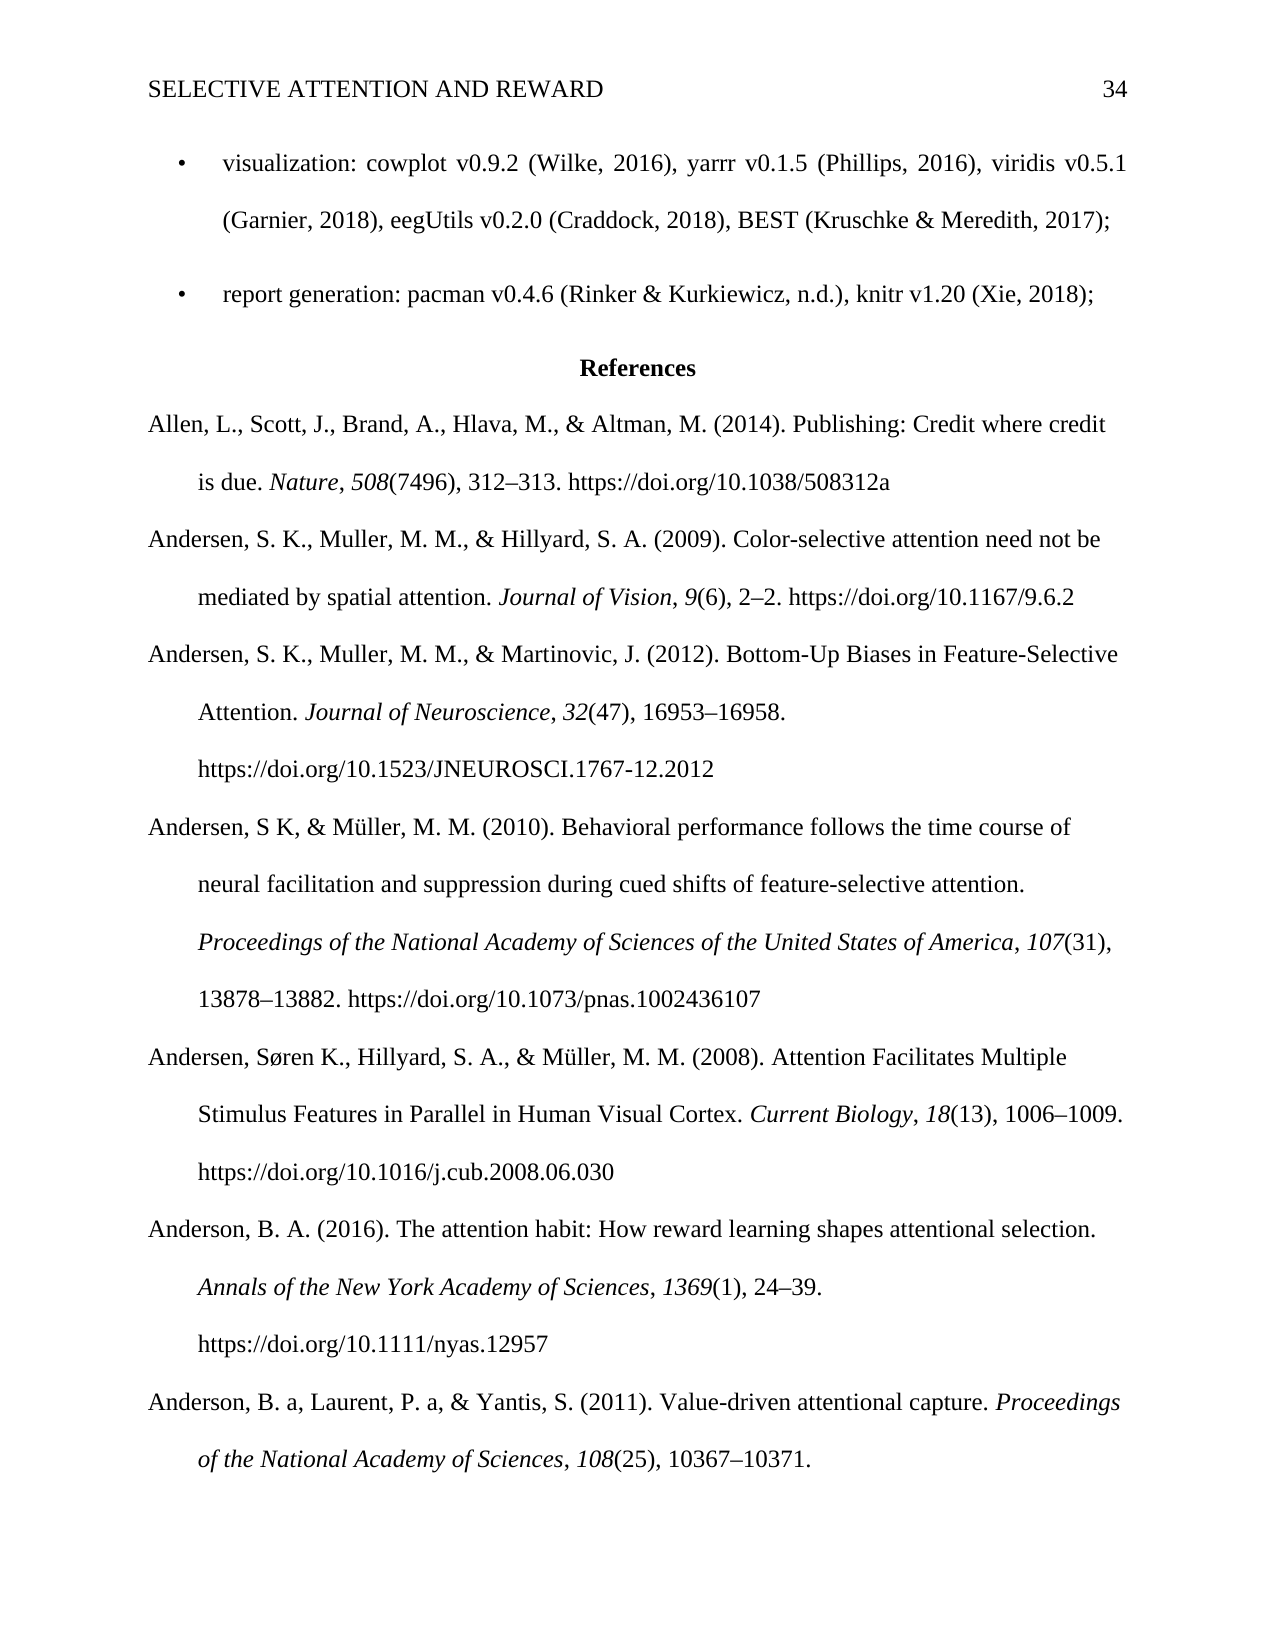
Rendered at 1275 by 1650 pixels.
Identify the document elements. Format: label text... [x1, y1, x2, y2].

text Andersen, S K, & Müller, M. M. (2010). Behavioral performance follows the time course of neural facilitation and suppression during cued shifts of feature-selective attention. Proceedings of the National Academy of Sciences of the United States of America, 107(31), 13878–13882. https://doi.org/10.1073/pnas.1002436107 [148, 812, 1127, 1013]
text Andersen, S. K., Muller, M. M., & Hillyard, S. A. (2009). Color-selective attention need not be mediated by spatial attention. Journal of Vision, 9(6), 2–2. https://doi.org/10.1167/9.6.2 [148, 524, 1127, 611]
text Anderson, B. a, Laurent, P. a, & Yantis, S. (2011). Value-driven attentional capture. Proceedings of the National Academy of Sciences, 108(25), 10367–10371. [148, 1387, 1127, 1473]
text Andersen, Søren K., Hillyard, S. A., & Müller, M. M. (2008). Attention Facilitates Multiple Stimulus Features in Parallel in Human Visual Cortex. Current Biology, 18(13), 1006–1009. https://doi.org/10.1016/j.cub.2008.06.030 [148, 1042, 1127, 1186]
subtitle References [148, 353, 1127, 382]
text Anderson, B. A. (2016). The attention habit: How reward learning shapes attentional selection. Annals of the New York Academy of Sciences, 1369(1), 24–39. https://doi.org/10.1111/nyas.12957 [148, 1214, 1127, 1358]
text • report generation: pacman v0.4.6 (Rinker & Kurkiewicz, n.d.), knitr v1.20 (Xie, 2018); [148, 279, 1127, 308]
text Andersen, S. K., Muller, M. M., & Martinovic, J. (2012). Bottom-Up Biases in Feature-Selective Attention. Journal of Neuroscience, 32(47), 16953–16958. https://doi.org/10.1523/JNEUROSCI.1767-12.2012 [148, 639, 1127, 783]
text • visualization: cowplot v0.9.2 (Wilke, 2016), yarrr v0.1.5 (Phillips, 2016), viridis v0.5.1 (Garnier, 2018), eegUtils v0.2.0 (Craddock, 2018), BEST (Kruschke & Meredith, 2017); [177, 148, 1127, 234]
text Allen, L., Scott, J., Brand, A., Hlava, M., & Altman, M. (2014). Publishing: Credit where credit is due. Nature, 508(7496), 312–313. https://doi.org/10.1038/508312a [148, 409, 1127, 496]
